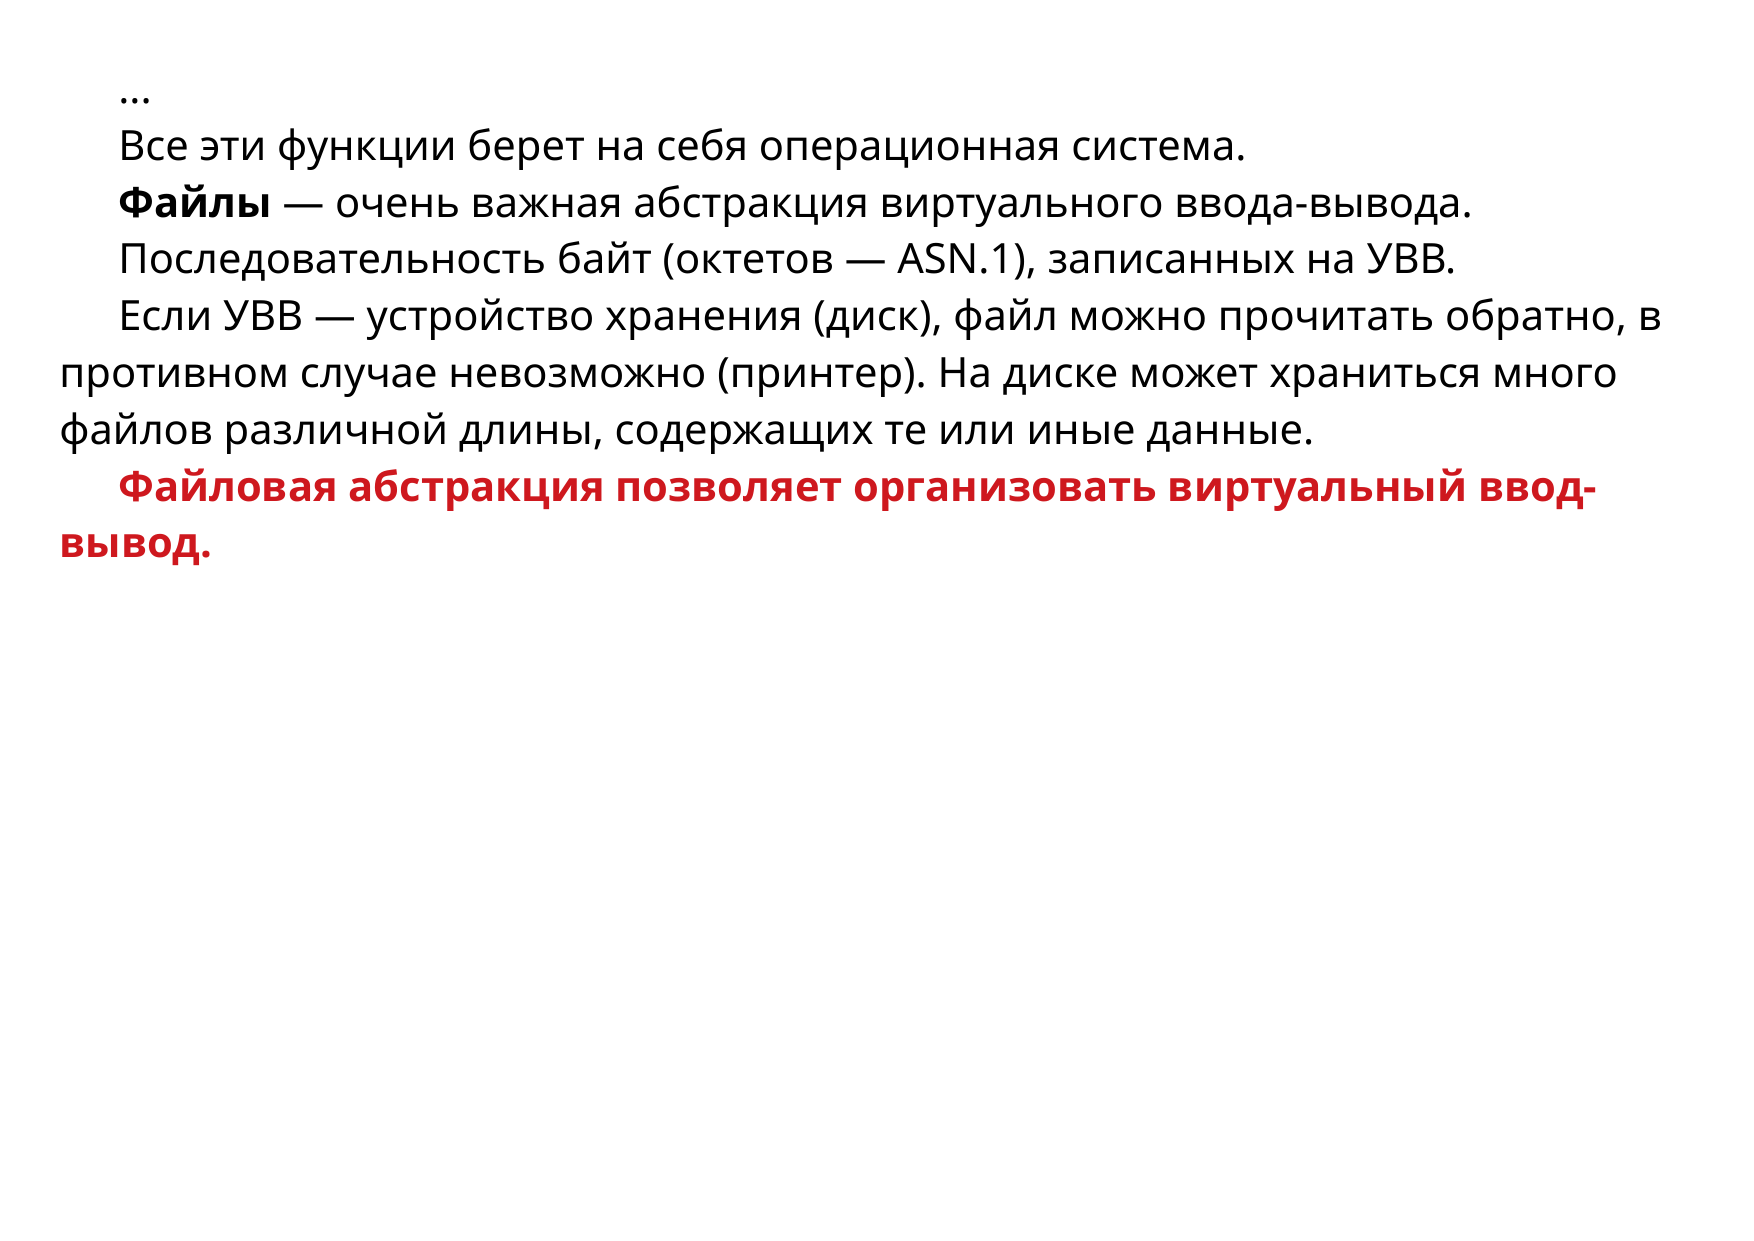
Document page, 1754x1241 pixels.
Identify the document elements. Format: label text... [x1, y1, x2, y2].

text Файловая абстракция позволяет организовать виртуальный ввод-вывод. [59, 456, 1695, 570]
text ... [59, 59, 1695, 116]
text Последовательность байт (октетов — ASN.1), записанных на УВВ. [59, 229, 1695, 286]
text Все эти функции берет на себя операционная система. [59, 116, 1695, 173]
text Файлы — очень важная абстракция виртуального ввода-вывода. [59, 173, 1695, 229]
text Если УВВ — устройство хранения (диск), файл можно прочитать обратно, в противном случае невозможно (принтер). На диске может храниться много файлов различной длины, содержащих те или иные данные. [59, 286, 1695, 456]
